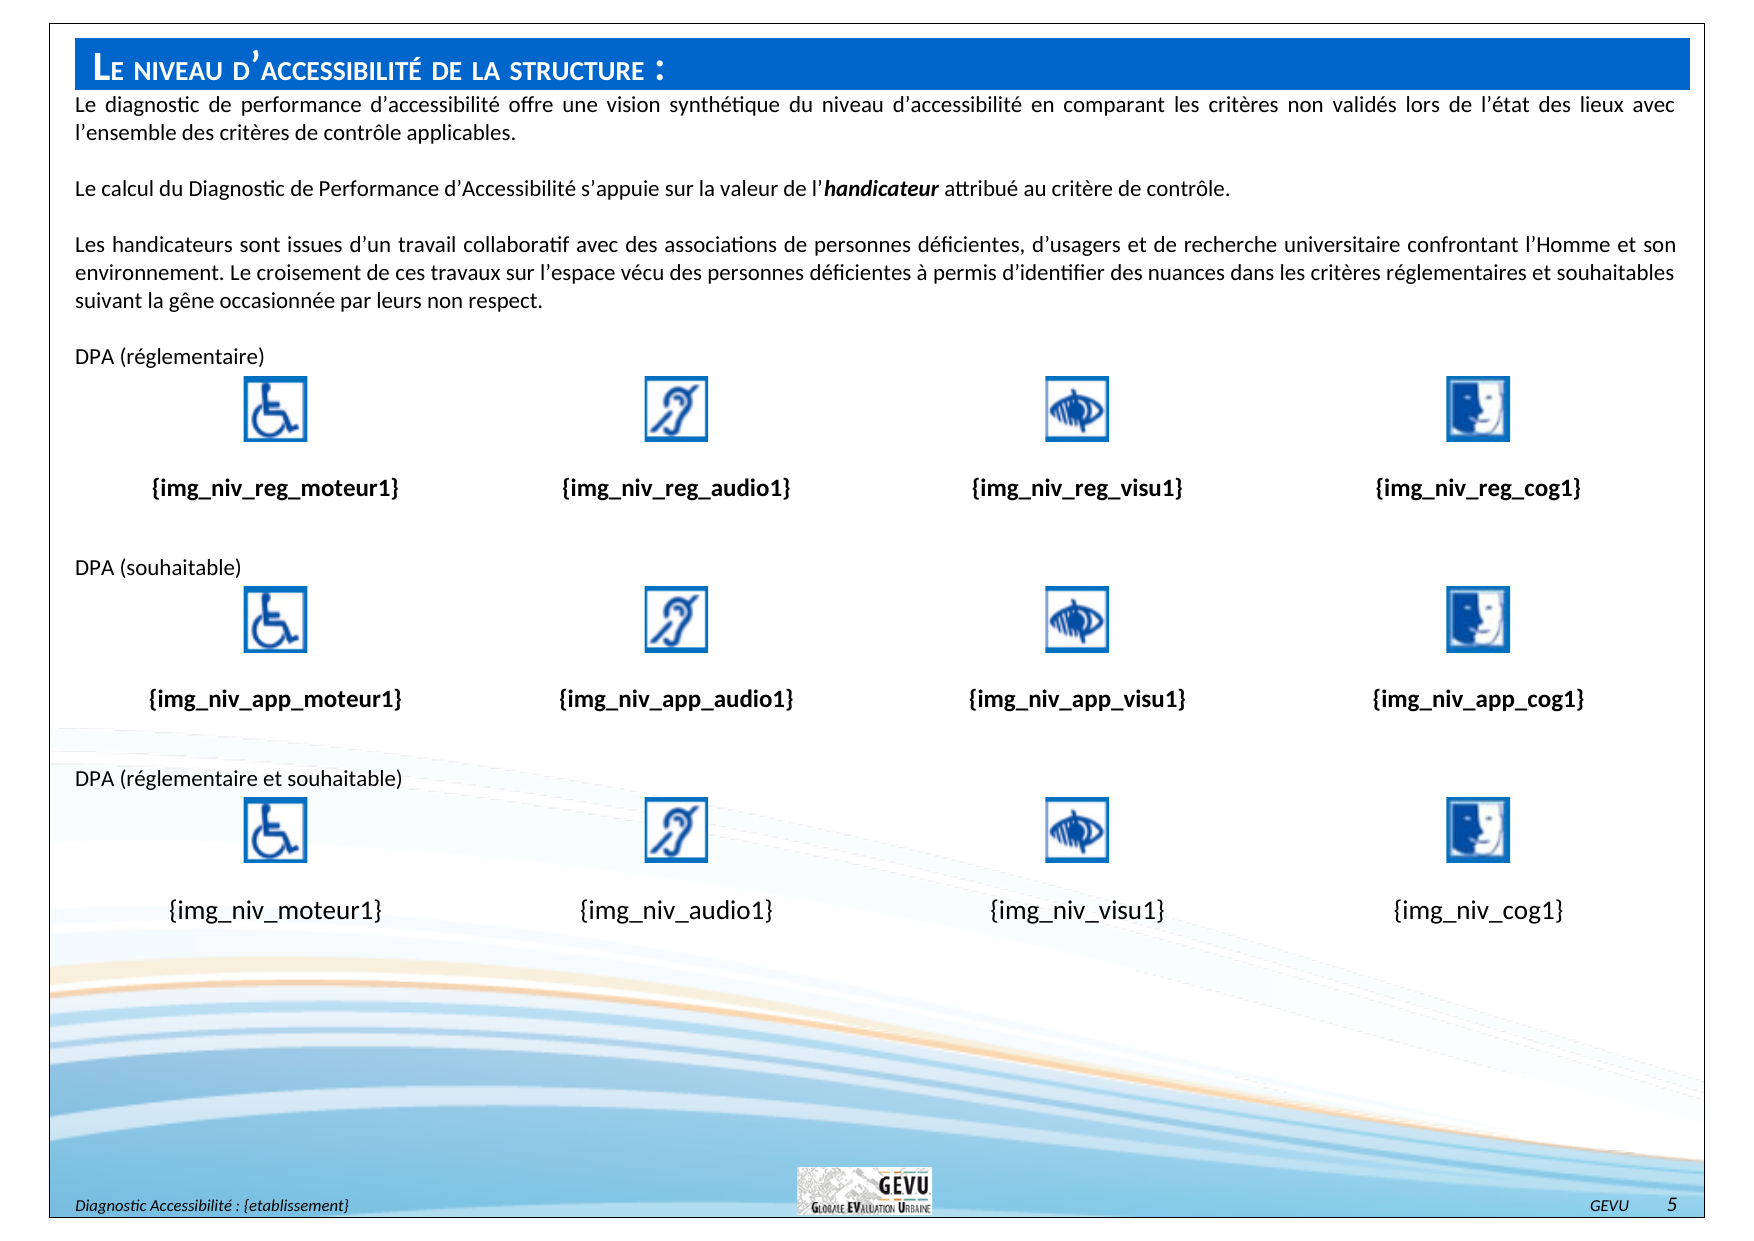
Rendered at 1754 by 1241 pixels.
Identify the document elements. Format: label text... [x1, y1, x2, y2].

table_header [75, 792, 476, 797]
picture [1045, 797, 1110, 863]
subtitle Le niveau d’accessibilité de la structure : [75, 38, 1690, 90]
table_header [877, 792, 1278, 797]
picture [1446, 797, 1511, 863]
picture [644, 797, 709, 863]
table_cell {img_niv_cog1} [1278, 876, 1679, 956]
table_header [476, 653, 877, 666]
table_cell {img_niv_reg_moteur1} [75, 455, 476, 520]
text Les handicateurs sont issues d’un travail collaboratif avec des associations de personnes déficientes, d’usagers et de recherche universitaire confrontant l’Homme et son environnement. Le croisement de ces travaux sur l’espace vécu des personnes déficientes à permis d’identifier des nuances dans les critères réglementaires et souhaitables suivant la gêne occasionnée par leurs non respect. [75, 230, 1679, 314]
table_header [75, 653, 476, 666]
table_header [476, 792, 877, 797]
table_cell {img_niv_app_visu1} [877, 666, 1278, 731]
table_header [476, 798, 877, 876]
picture [1446, 376, 1511, 442]
text Le diagnostic de performance d’accessibilité offre une vision synthétique du niveau d’accessibilité en comparant les critères non validés lors de l’état des lieux avec l’ensemble des critères de contrôle applicables. [75, 90, 1679, 146]
text DPA (souhaitable) [75, 553, 1679, 581]
table_cell {img_niv_visu1} [877, 876, 1278, 956]
picture [644, 376, 709, 442]
table_header [476, 581, 877, 652]
table_cell {img_niv_reg_cog1} [1278, 455, 1679, 520]
picture [243, 376, 308, 442]
table_header [1278, 581, 1679, 652]
picture [476, 956, 1277, 1217]
text DPA (réglementaire et souhaitable) [75, 764, 1679, 792]
table_header [1278, 371, 1679, 455]
picture [243, 797, 308, 863]
table_header [1278, 792, 1679, 797]
picture [1446, 586, 1511, 653]
table_header [75, 581, 476, 652]
table_cell {img_niv_reg_visu1} [877, 455, 1278, 520]
text DPA (réglementaire) [75, 342, 1679, 371]
text Le calcul du Diagnostic de Performance d’Accessibilité s’appuie sur la valeur de l’handicateur attribué au critère de contrôle. [75, 174, 1679, 202]
table_cell {img_niv_moteur1} [75, 876, 476, 956]
table_header [877, 371, 1278, 455]
table_cell {img_niv_reg_audio1} [476, 455, 877, 520]
table_cell {img_niv_app_audio1} [476, 666, 877, 731]
table_header [877, 581, 1278, 652]
table_header [1278, 798, 1679, 876]
table_header [75, 798, 476, 876]
table_cell {img_niv_app_moteur1} [75, 666, 476, 731]
table_header [877, 653, 1278, 666]
picture [1045, 586, 1110, 653]
table_cell {img_niv_app_cog1} [1278, 666, 1679, 731]
table_header [1278, 653, 1679, 666]
picture [644, 586, 709, 653]
table_cell {img_niv_audio1} [476, 876, 877, 956]
picture [1045, 376, 1110, 442]
picture [243, 586, 308, 653]
table_header [476, 371, 877, 455]
table_header [75, 371, 476, 455]
table_header [877, 798, 1278, 876]
